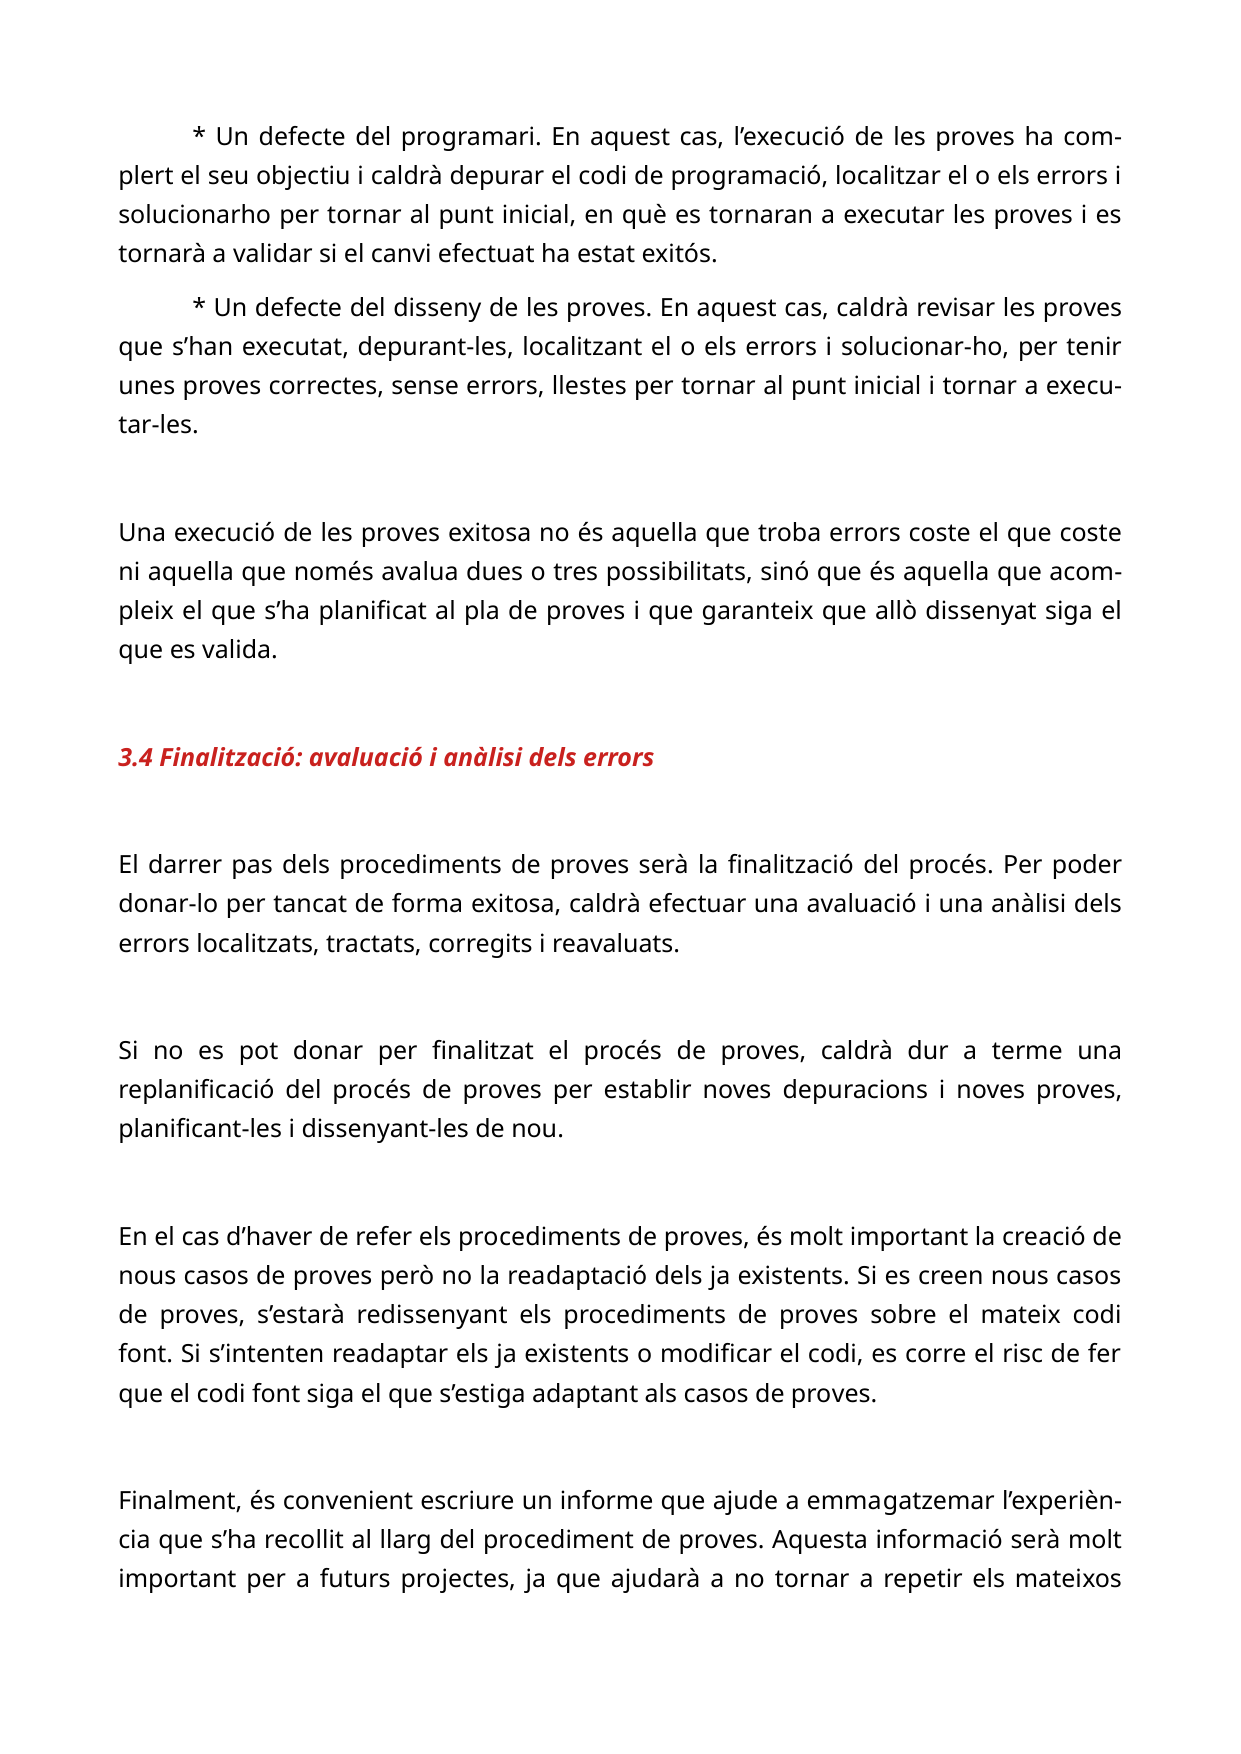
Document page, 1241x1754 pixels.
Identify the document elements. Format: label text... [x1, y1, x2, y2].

text El dar­rer pas dels pro­ce­di­ments de pro­ves serà la fina­lit­za­ció del pro­cés. Per poder donar-lo per tan­cat de forma exi­tosa, cal­drà efec­tuar una ava­lu­a­ció i una anà­lisi dels errors loca­lit­zats, trac­tats, cor­re­gits i rea­va­lu­ats. [118, 847, 1122, 959]
text En el cas d’haver de refer els pro­ce­di­ments de pro­ves, és molt impor­tant la cre­a­ció de nous casos de pro­ves però no la rea­dap­ta­ció dels ja exis­tents. Si es creen nous casos de pro­ves, s’estarà redis­se­nyant els pro­ce­di­ments de pro­ves sobre el mateix codi font. Si s’inten­ten rea­dap­tar els ja exis­tents o modi­fi­car el codi, es corre el risc de fer que el codi font siga el que s’esti­ga adap­tant als casos de pro­ves. [118, 1218, 1122, 1409]
text 3.4 Finalització: avaluació i anàlisi dels errors [118, 739, 1122, 773]
text * Un defecte del pro­gra­mari. En aquest cas, l’exe­cu­ció de les pro­ves ha com­plert el seu objec­tiu i cal­drà depu­rar el codi de pro­gra­ma­ció, loca­lit­zar el o els errors i solucionarho per tor­nar al punt ini­cial, en què es tor­na­ran a exe­cu­tar les pro­ves i es tornarà a vali­dar si el canvi efec­tuat ha estat exi­tós. [118, 118, 1122, 270]
text Final­ment, és con­ve­ni­ent escriure un informe que ajude a emma­gat­ze­mar l’expe­ri­èn­cia que s’ha reco­llit al llarg del pro­ce­di­ment de pro­ves. Aquesta infor­ma­ció serà molt important per a futurs pro­jec­tes, ja que aju­darà a no tor­nar a repe­tir els matei­xos [118, 1483, 1122, 1595]
text Si no es pot donar per fina­lit­zat el pro­cés de pro­ves, cal­drà dur a terme una replanificació del pro­cés de pro­ves per esta­blir noves depu­ra­ci­ons i noves pro­ves, planificant-les i dis­se­nyant-les de nou. [118, 1033, 1122, 1145]
text Una exe­cu­ció de les pro­ves exi­tosa no és aque­lla que troba errors coste el que coste ni aque­lla que només ava­lua dues o tres pos­si­bi­li­tats, sinó que és aque­lla que acom­pleix el que s’ha pla­ni­fi­cat al pla de pro­ves i que garan­teix que allò dis­se­nyat siga el que es valida. [118, 514, 1122, 666]
text * Un defecte del dis­seny de les pro­ves. En aquest cas, cal­drà revi­sar les pro­ves que s’han exe­cu­tat, depu­rant-les, loca­lit­zant el o els errors i solu­ci­o­nar-ho, per tenir unes proves cor­rec­tes, sense errors, lles­tes per tor­nar al punt ini­cial i tor­nar a exe­cu­tar-les. [118, 289, 1122, 441]
